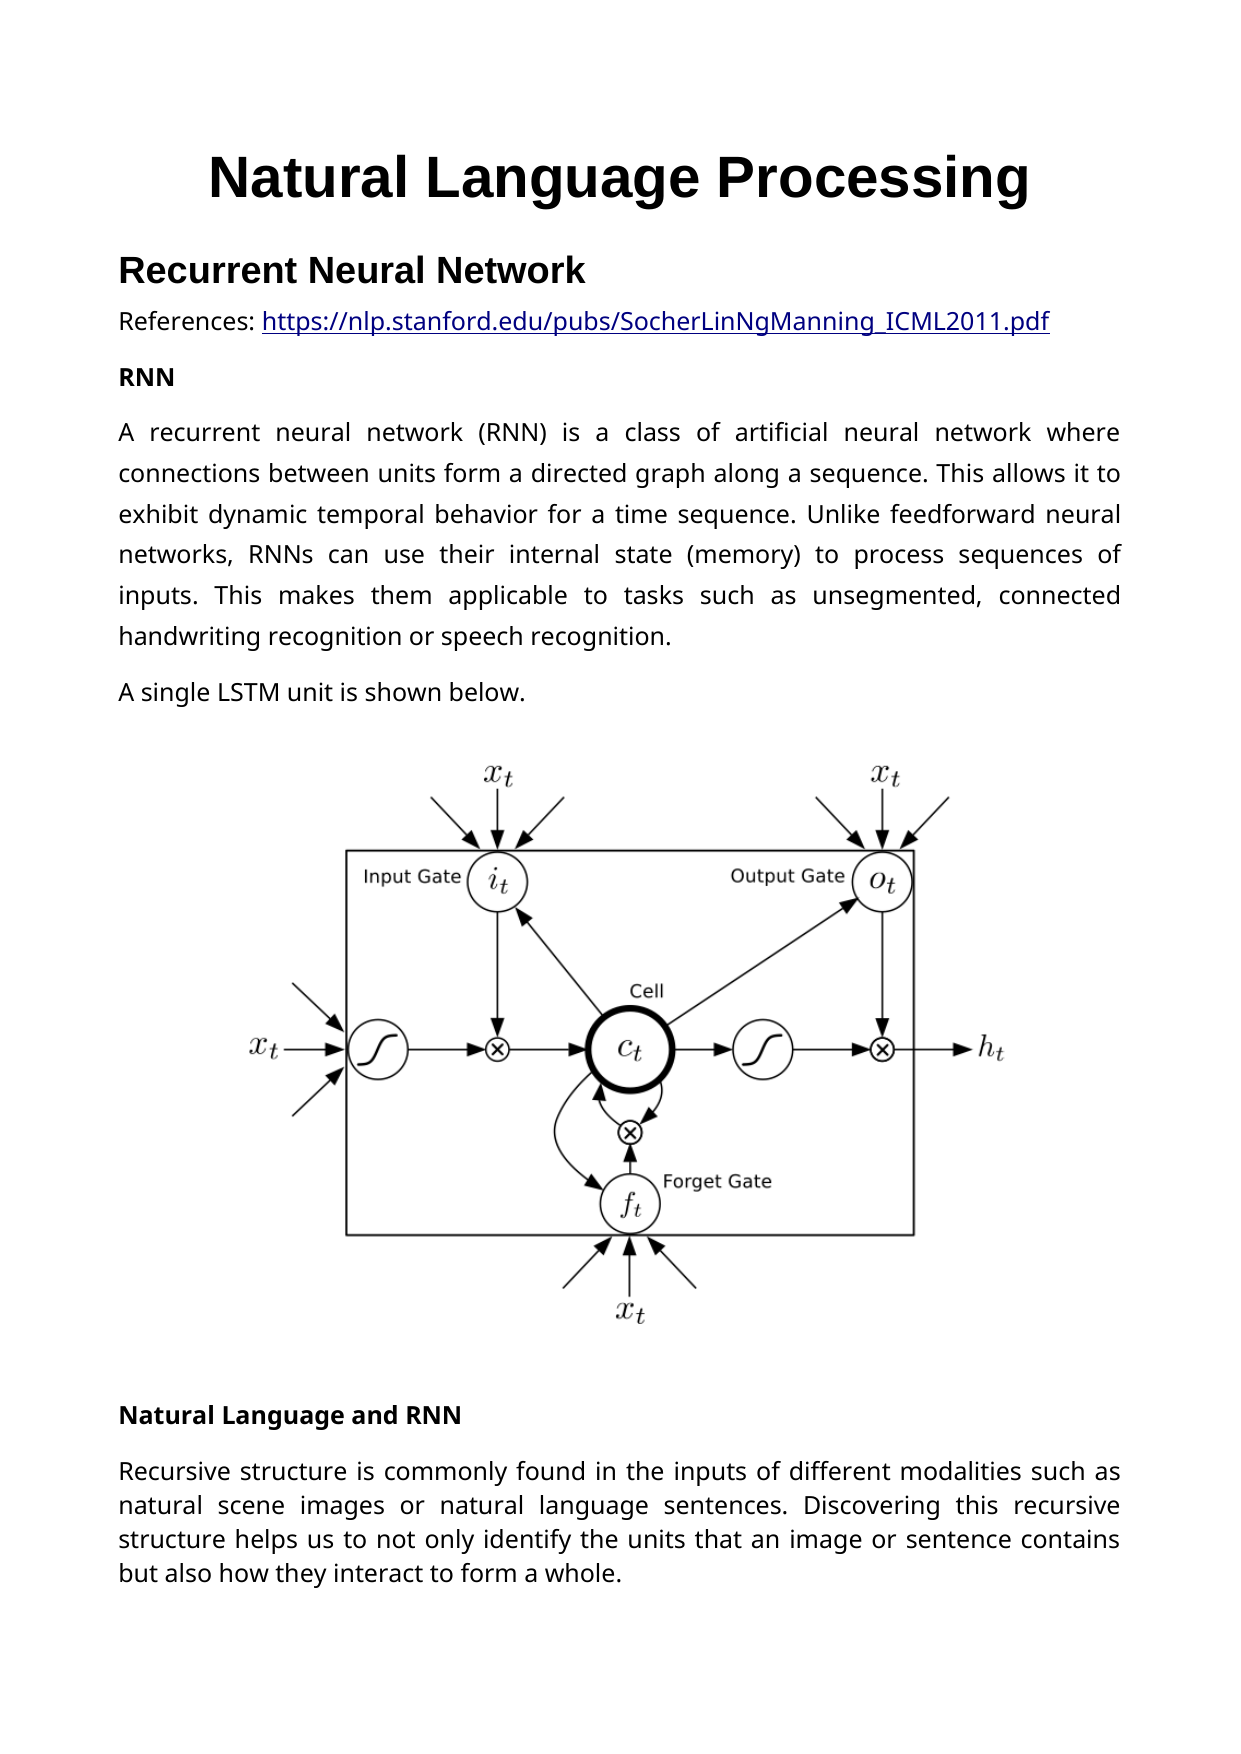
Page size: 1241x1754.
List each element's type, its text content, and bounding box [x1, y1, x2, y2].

text Recursive structure is commonly found in the inputs of different modalities such as natural scene images or natural language sentences. Discovering this recursive structure helps us to not only identify the units that an image or sentence contains but also how they interact to form a whole. [118, 1453, 1122, 1589]
text Natural Language and RNN [118, 1398, 1122, 1432]
picture [246, 744, 1017, 1336]
text A recurrent neural network (RNN) is a class of artificial neural network where connections between units form a directed graph along a sequence. This allows it to exhibit dynamic temporal behavior for a time sequence. Unlike feedforward neural networks, RNNs can use their internal state (memory) to process sequences of inputs. This makes them applicable to tasks such as unsegmented, connected handwriting recognition or speech recognition. [118, 415, 1122, 653]
text References: https://nlp.stanford.edu/pubs/SocherLinNgManning_ICML2011.pdf [118, 304, 1122, 338]
text A single LSTM unit is shown below. [118, 674, 1122, 708]
subtitle Recurrent Neural Network [118, 248, 1122, 291]
text RNN [118, 359, 1122, 393]
title Natural Language Processing [118, 143, 1122, 210]
